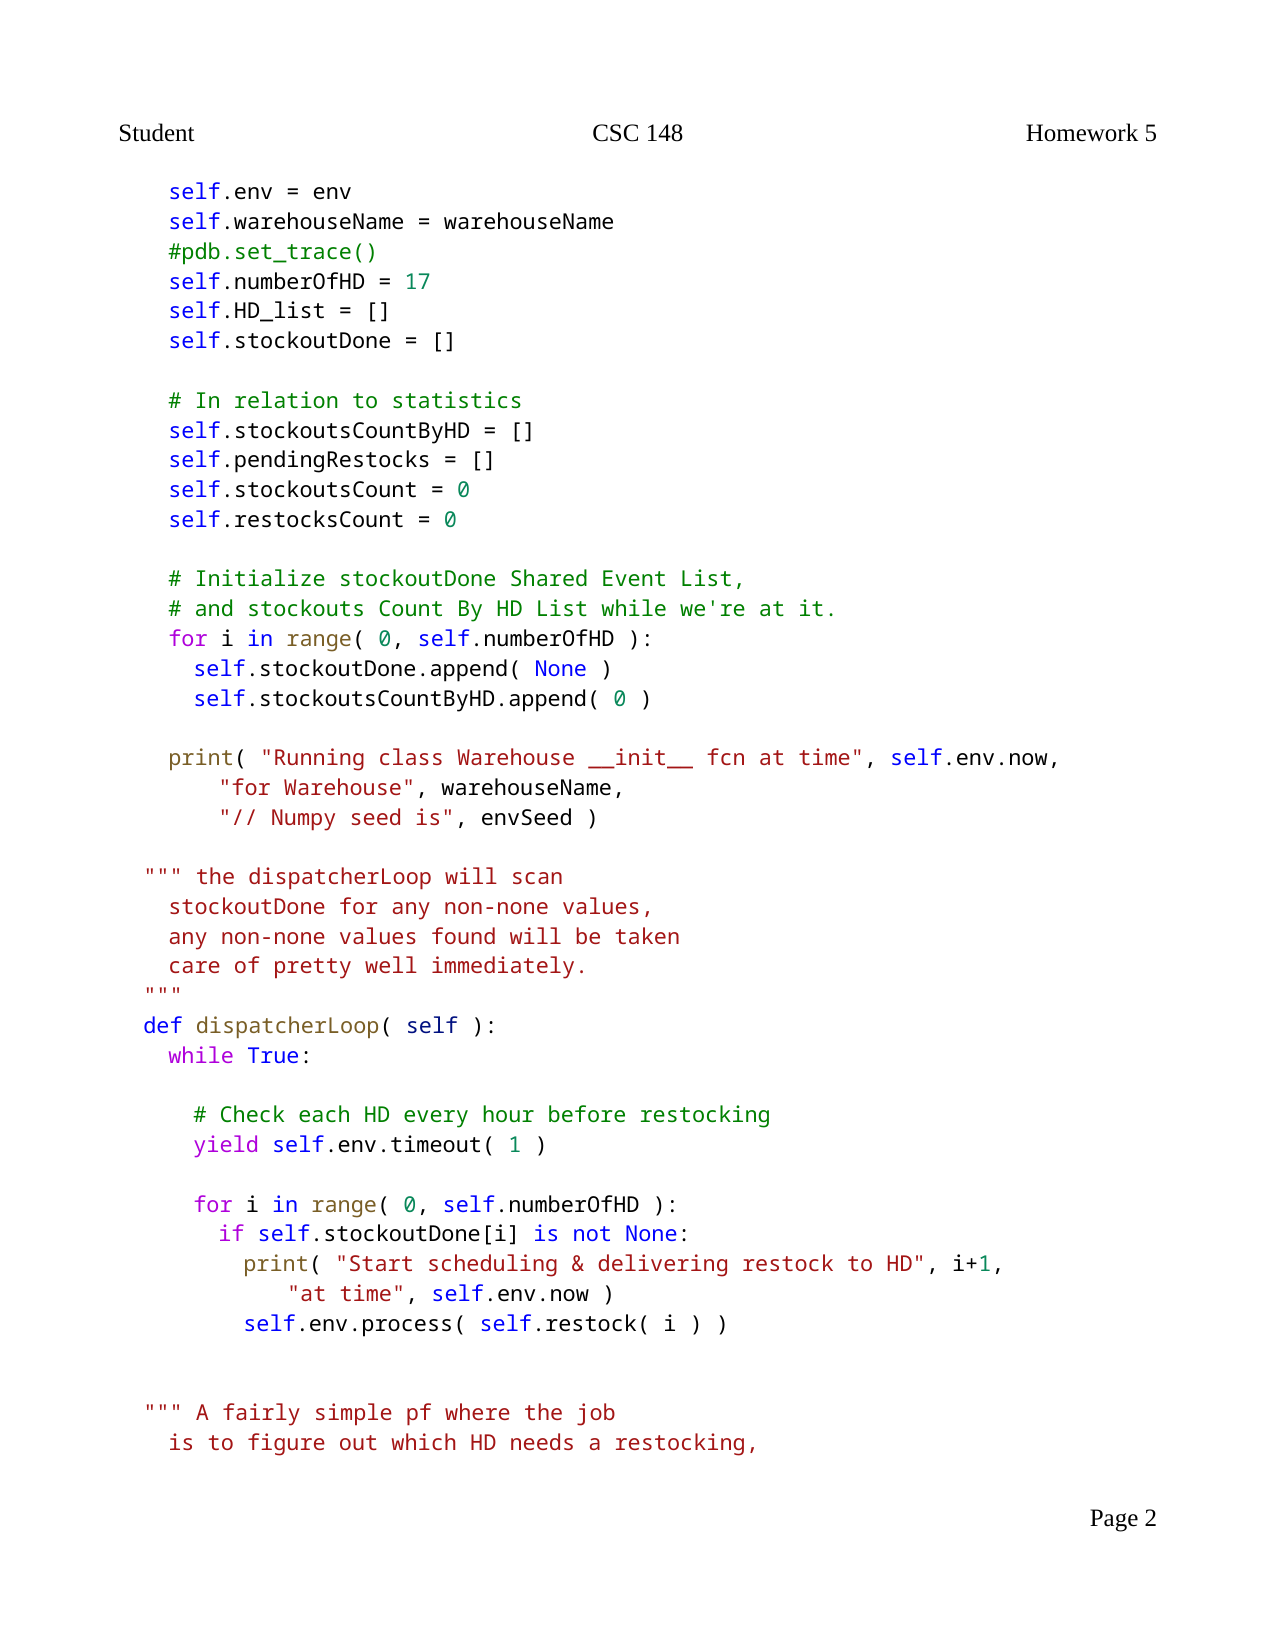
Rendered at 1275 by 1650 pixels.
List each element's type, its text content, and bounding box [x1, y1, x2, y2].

text "// Numpy seed is", envSeed ) [118, 802, 1157, 831]
text for i in range( 0, self.numberOfHD ): [118, 623, 1157, 653]
text self.stockoutsCountByHD.append( 0 ) [118, 683, 1157, 712]
text print( "Start scheduling & delivering restock to HD", i+1, [118, 1248, 1157, 1278]
text self.stockoutsCount = 0 [118, 474, 1157, 504]
text def dispatcherLoop( self ): [118, 1010, 1157, 1040]
text # and stockouts Count By HD List while we're at it. [118, 593, 1157, 623]
text """ the dispatcherLoop will scan [118, 861, 1157, 891]
text self.pendingRestocks = [] [118, 444, 1157, 474]
text self.env.process( self.restock( i ) ) [118, 1308, 1157, 1338]
text self.env = env [118, 176, 1157, 206]
text """ [118, 980, 1157, 1010]
text # Check each HD every hour before restocking [118, 1099, 1157, 1129]
text self.stockoutDone = [] [118, 325, 1157, 355]
text stockoutDone for any non-none values, [118, 891, 1157, 921]
text self.stockoutDone.append( None ) [118, 653, 1157, 683]
text """ A fairly simple pf where the job [118, 1397, 1157, 1427]
text is to figure out which HD needs a restocking, [118, 1427, 1157, 1457]
text "at time", self.env.now ) [118, 1278, 1157, 1308]
text care of pretty well immediately. [118, 951, 1157, 980]
text self.HD_list = [] [118, 296, 1157, 325]
text #pdb.set_trace() [118, 236, 1157, 266]
text yield self.env.timeout( 1 ) [118, 1129, 1157, 1159]
text while True: [118, 1040, 1157, 1070]
text self.numberOfHD = 17 [118, 266, 1157, 296]
text for i in range( 0, self.numberOfHD ): [118, 1189, 1157, 1218]
text any non-none values found will be taken [118, 921, 1157, 951]
text print( "Running class Warehouse __init__ fcn at time", self.env.now, [118, 742, 1157, 772]
text # Initialize stockoutDone Shared Event List, [118, 563, 1157, 593]
text "for Warehouse", warehouseName, [118, 772, 1157, 802]
text self.stockoutsCountByHD = [] [118, 414, 1157, 444]
text if self.stockoutDone[i] is not None: [118, 1218, 1157, 1248]
text self.restocksCount = 0 [118, 504, 1157, 534]
text # In relation to statistics [118, 385, 1157, 414]
text self.warehouseName = warehouseName [118, 206, 1157, 236]
